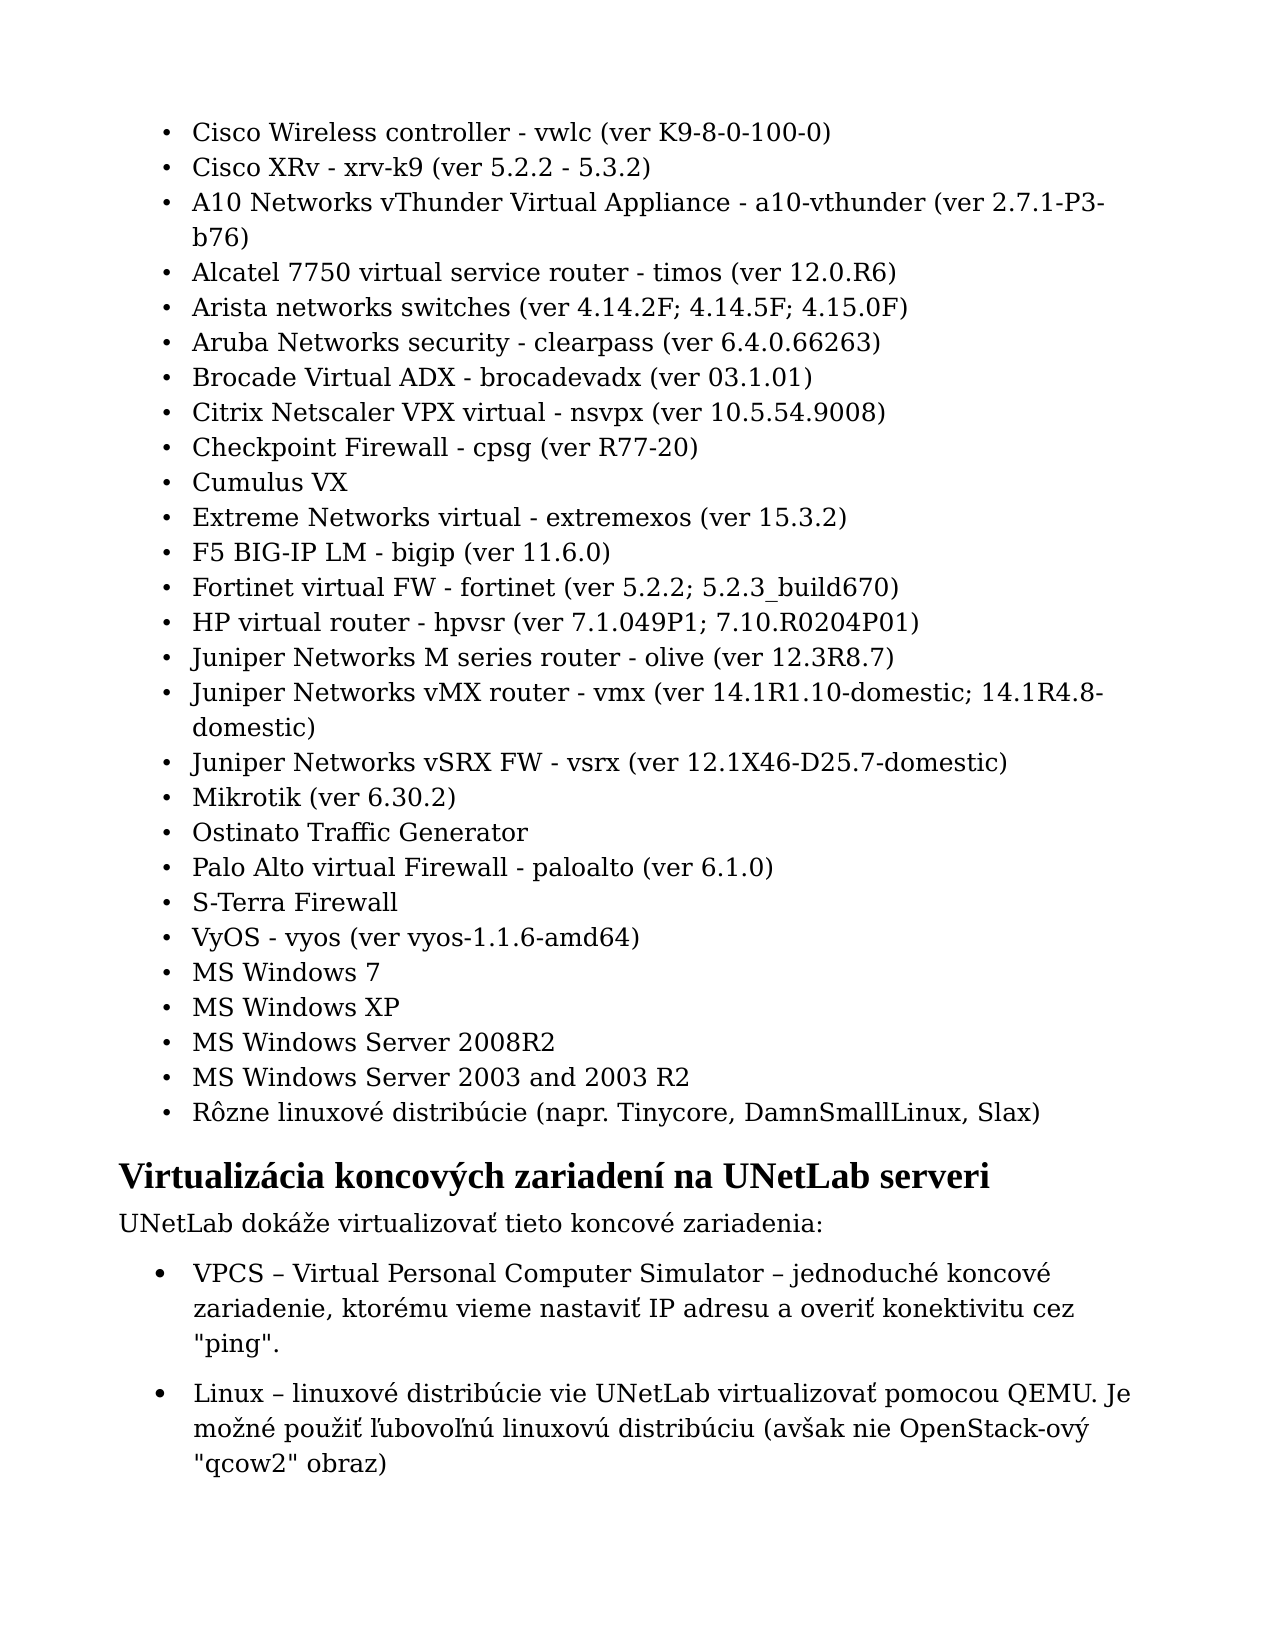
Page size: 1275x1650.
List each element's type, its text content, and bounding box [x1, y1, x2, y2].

list Linux – linuxové distribúcie vie UNetLab virtualizovať pomocou QEMU. Je možné použiť ľubovoľnú linuxovú distribúciu (avšak nie OpenStack-ový "qcow2" obraz) [156, 1379, 1157, 1478]
list MS Windows 7 [162, 958, 1157, 987]
list S-Terra Firewall [162, 888, 1157, 917]
text UNetLab dokáže virtualizovať tieto koncové zariadenia: [118, 1209, 1157, 1239]
list Cisco XRv - xrv-k9 (ver 5.2.2 - 5.3.2) [162, 153, 1157, 182]
list Alcatel 7750 virtual service router - timos (ver 12.0.R6) [162, 258, 1157, 287]
list VPCS – Virtual Personal Computer Simulator – jednoduché koncové zariadenie, ktorému vieme nastaviť IP adresu a overiť konektivitu cez "ping". [156, 1259, 1157, 1358]
list Brocade Virtual ADX - brocadevadx (ver 03.1.01) [162, 363, 1157, 392]
list Checkpoint Firewall - cpsg (ver R77-20) [162, 433, 1157, 462]
list HP virtual router - hpvsr (ver 7.1.049P1; 7.10.R0204P01) [162, 608, 1157, 637]
list Cumulus VX [162, 468, 1157, 497]
list F5 BIG-IP LM - bigip (ver 11.6.0) [162, 538, 1157, 567]
list Arista networks switches (ver 4.14.2F; 4.14.5F; 4.15.0F) [162, 293, 1157, 322]
subtitle Virtualizácia koncových zariadení na UNetLab serveri [118, 1154, 1157, 1197]
list Palo Alto virtual Firewall - paloalto (ver 6.1.0) [162, 853, 1157, 882]
list Cisco Wireless controller - vwlc (ver K9-8-0-100-0) [162, 118, 1157, 147]
list Mikrotik (ver 6.30.2) [162, 783, 1157, 812]
list MS Windows Server 2003 and 2003 R2 [162, 1063, 1157, 1092]
list MS Windows Server 2008R2 [162, 1028, 1157, 1057]
list A10 Networks vThunder Virtual Appliance - a10-vthunder (ver 2.7.1-P3-b76) [162, 188, 1157, 252]
list Aruba Networks security - clearpass (ver 6.4.0.66263) [162, 328, 1157, 357]
list Juniper Networks vMX router - vmx (ver 14.1R1.10-domestic; 14.1R4.8-domestic) [162, 678, 1157, 742]
list Rôzne linuxové distribúcie (napr. Tinycore, DamnSmallLinux, Slax) [162, 1098, 1157, 1127]
list VyOS - vyos (ver vyos-1.1.6-amd64) [162, 923, 1157, 952]
list Citrix Netscaler VPX virtual - nsvpx (ver 10.5.54.9008) [162, 398, 1157, 427]
list Juniper Networks vSRX FW - vsrx (ver 12.1X46-D25.7-domestic) [162, 748, 1157, 777]
list Extreme Networks virtual - extremexos (ver 15.3.2) [162, 503, 1157, 532]
list Juniper Networks M series router - olive (ver 12.3R8.7) [162, 643, 1157, 672]
list MS Windows XP [162, 993, 1157, 1022]
list Fortinet virtual FW - fortinet (ver 5.2.2; 5.2.3_build670) [162, 573, 1157, 602]
list Ostinato Traffic Generator [162, 818, 1157, 847]
